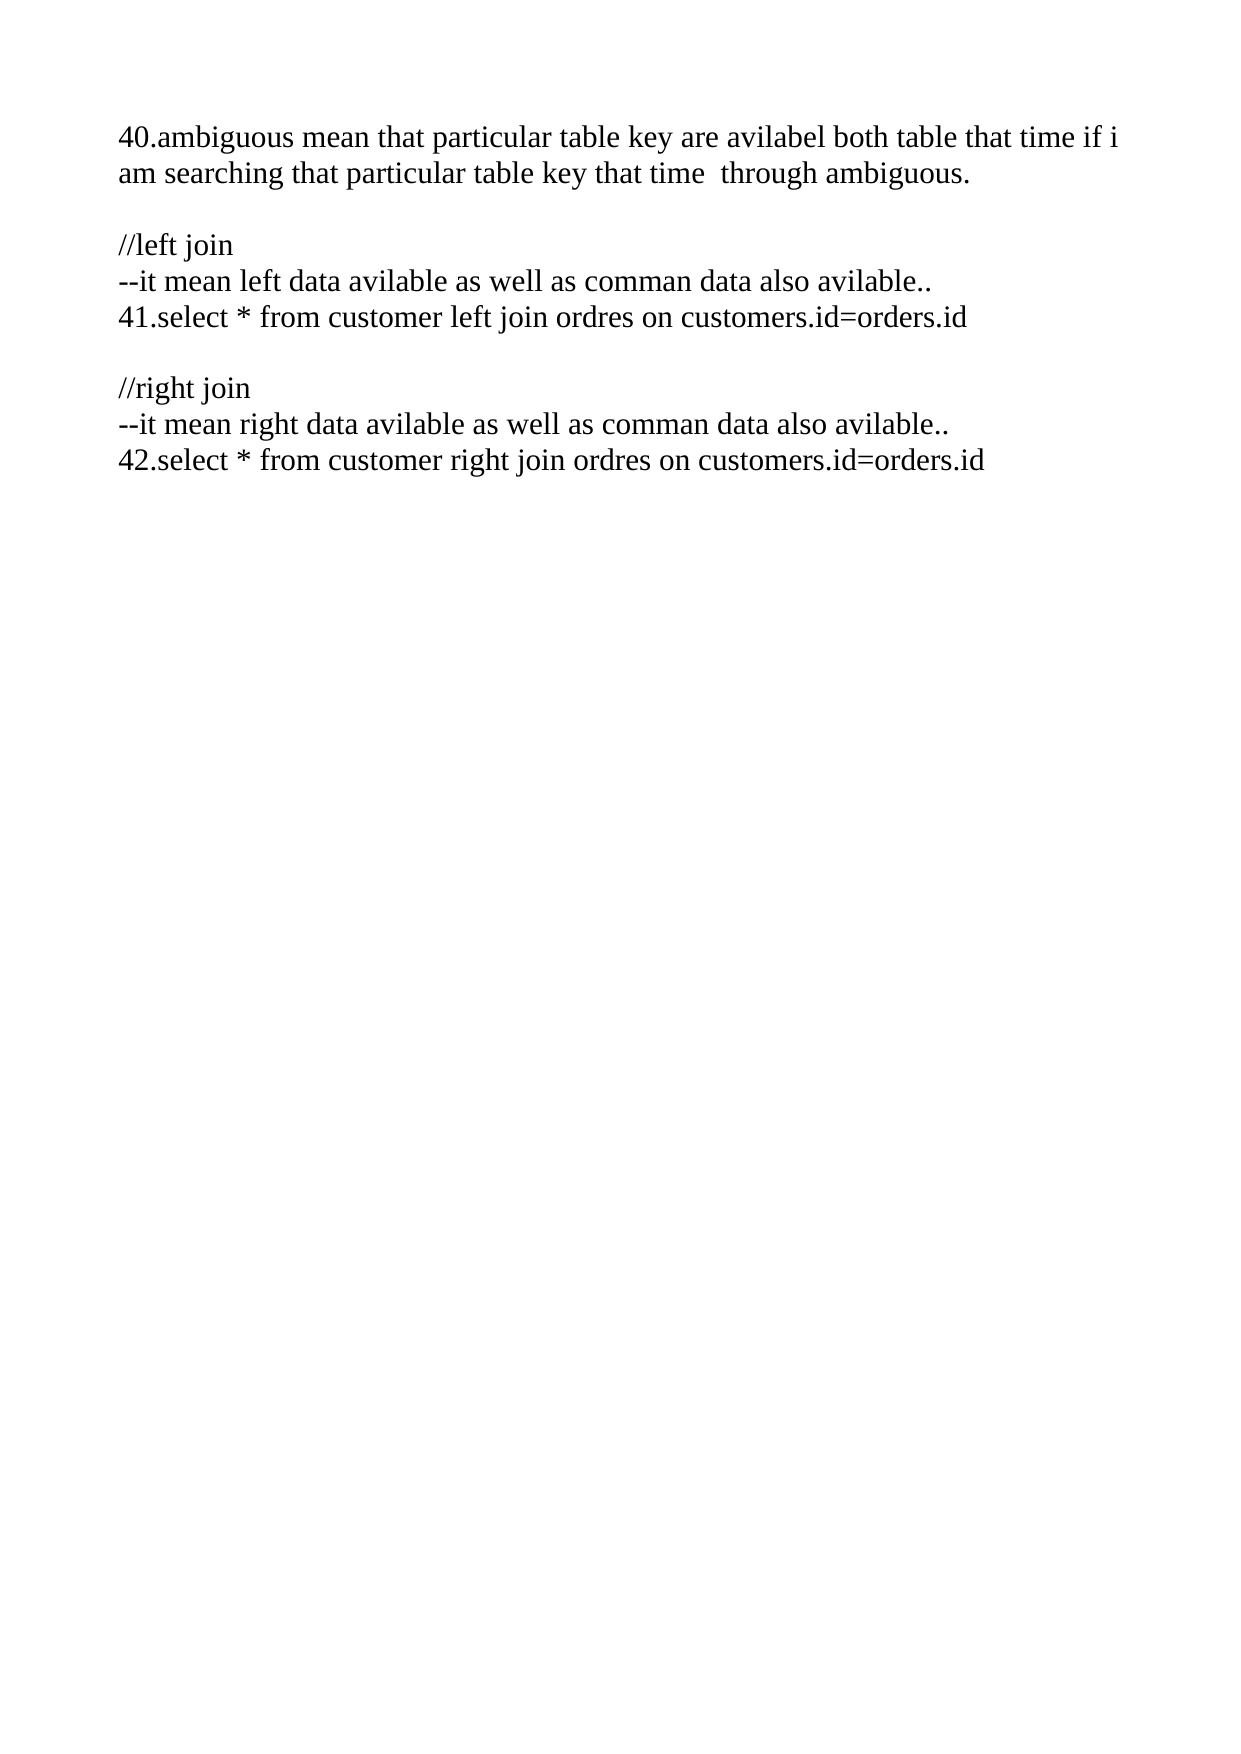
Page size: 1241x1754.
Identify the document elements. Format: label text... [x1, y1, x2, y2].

text //left join [118, 226, 1122, 262]
text --it mean left data avilable as well as comman data also avilable.. 41.select * from customer left join ordres on customers.id=orders.id [118, 262, 1122, 334]
text --it mean right data avilable as well as comman data also avilable.. [118, 406, 1122, 442]
text 40.ambiguous mean that particular table key are avilabel both table that time if i am searching that particular table key that time through ambiguous. [118, 118, 1122, 190]
text 42.select * from customer right join ordres on customers.id=orders.id [118, 442, 1122, 477]
text //right join [118, 370, 1122, 406]
